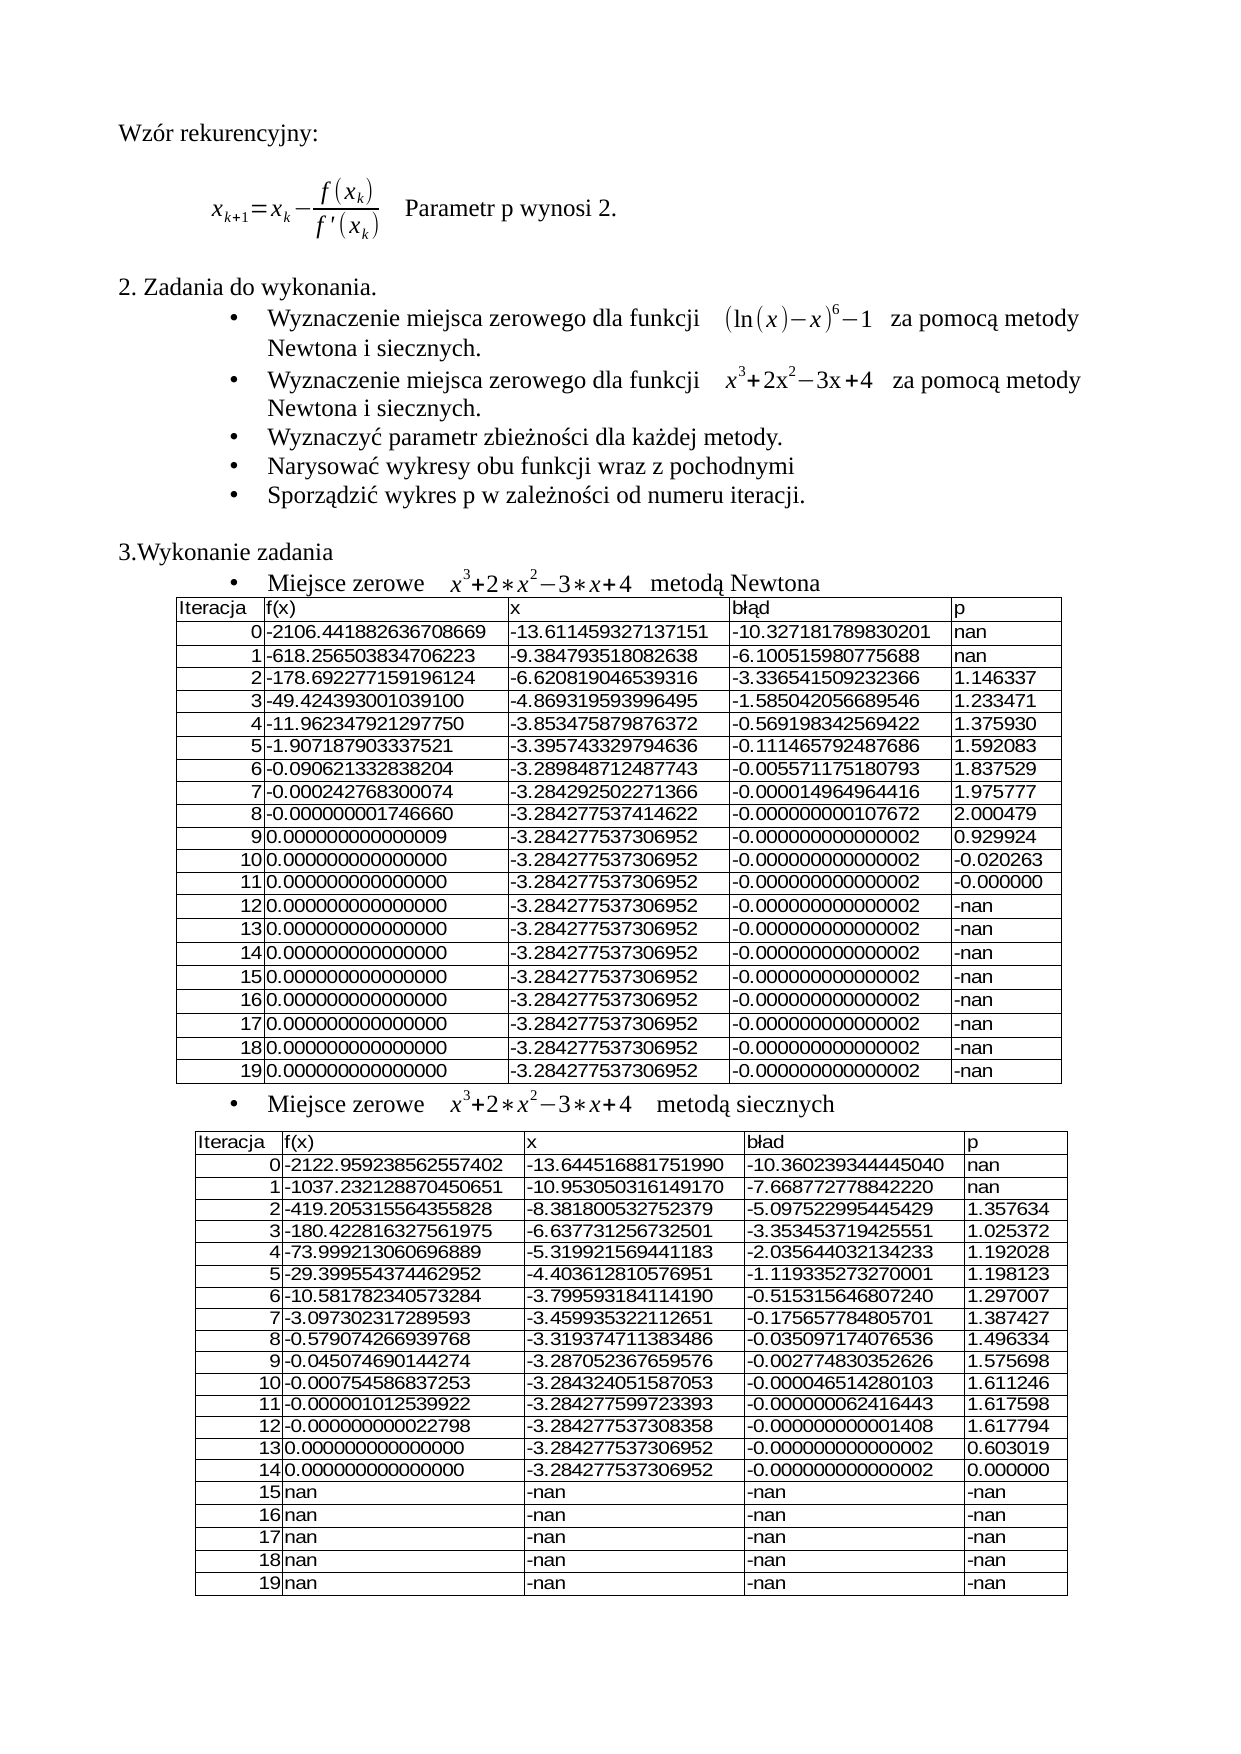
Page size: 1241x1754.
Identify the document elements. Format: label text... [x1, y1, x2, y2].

list Sporządzić wykres p w zależności od numeru iteracji. [229, 480, 1122, 508]
list Miejsce zerowe metodą Newtona [229, 566, 1122, 597]
list Narysować wykresy obu funkcji wraz z pochodnymi [229, 451, 1122, 480]
text Parametr p wynosi 2. [118, 176, 1122, 243]
list Wyznaczenie miejsca zerowego dla funkcji za pomocą metody Newtona i siecznych. [229, 362, 1122, 422]
text Wzór rekurencyjny: [118, 118, 1122, 147]
list Wyznaczyć parametr zbieżności dla każdej metody. [229, 422, 1122, 451]
list Miejsce zerowe metodą siecznych [229, 597, 1122, 1117]
list Wyznaczenie miejsca zerowego dla funkcji za pomocą metody Newtona i siecznych. [229, 301, 1122, 362]
text 3.Wykonanie zadania [118, 537, 1122, 566]
text 2. Zadania do wykonania. [118, 272, 1122, 301]
